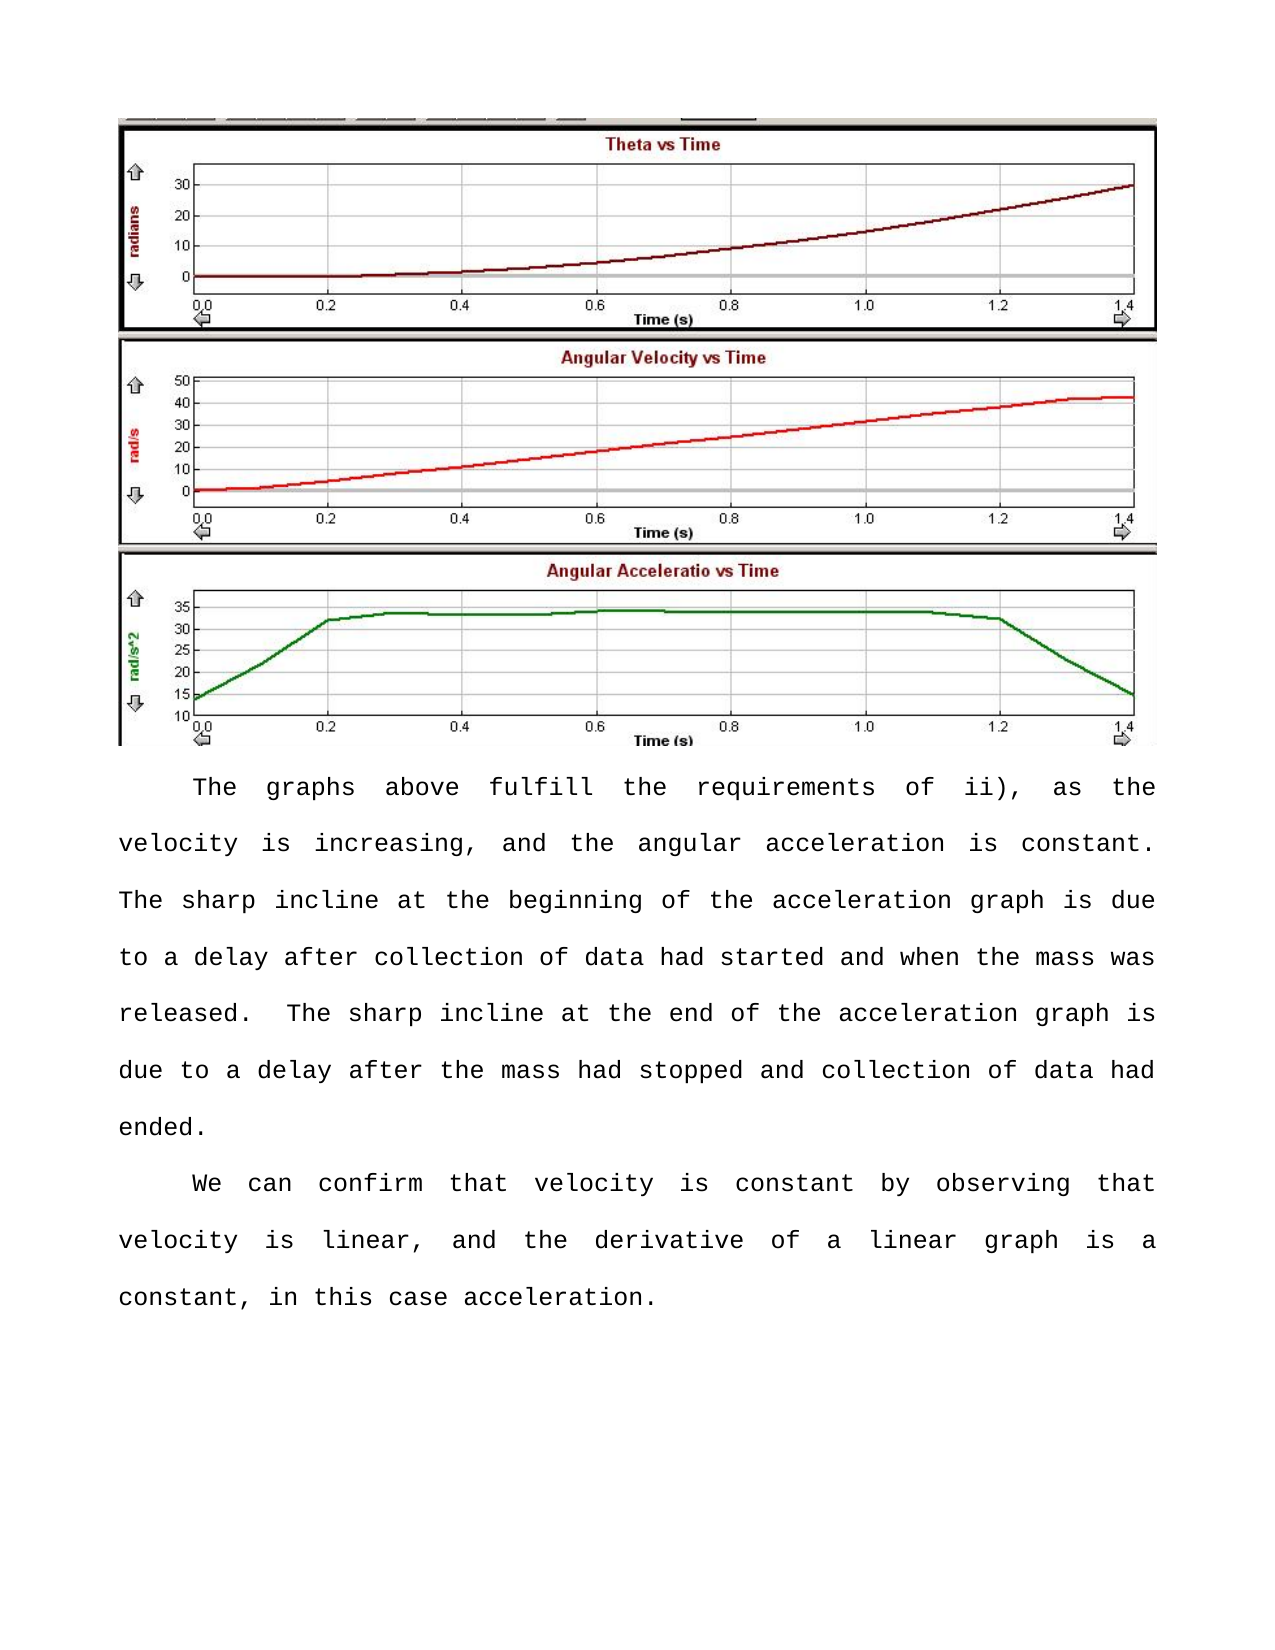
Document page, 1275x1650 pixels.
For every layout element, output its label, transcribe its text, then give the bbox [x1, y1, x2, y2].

picture [118, 118, 1157, 746]
text The graphs above fulfill the requirements of ii), as the velocity is increasing, and the angular acceleration is constant. The sharp incline at the beginning of the acceleration graph is due to a delay after collection of data had started and when the mass was released. The sharp incline at the end of the acceleration graph is due to a delay after the mass had stopped and collection of data had ended. [118, 746, 1157, 1143]
text We can confirm that velocity is constant by observing that velocity is linear, and the derivative of a linear graph is a constant, in this case acceleration. [118, 1171, 1157, 1313]
